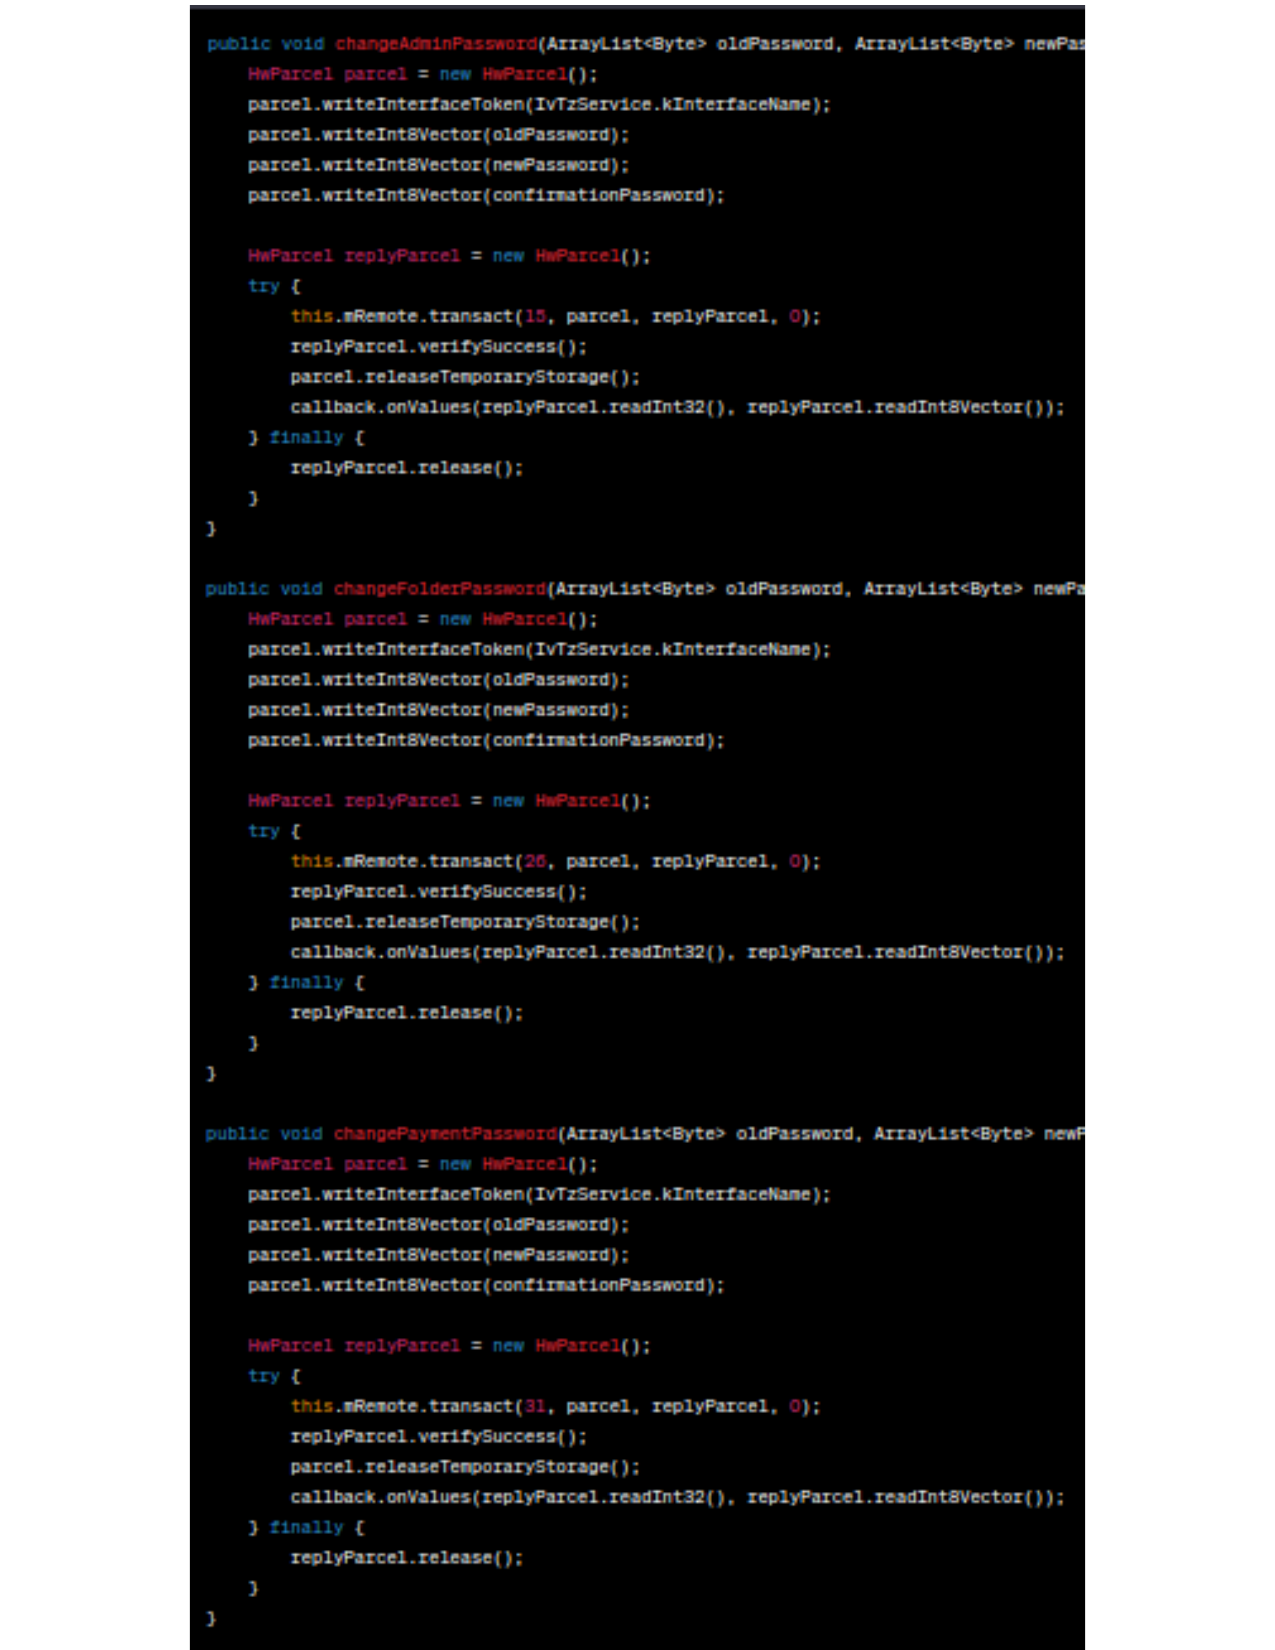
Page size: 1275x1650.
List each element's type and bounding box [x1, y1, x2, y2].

picture [189, 5, 1086, 1650]
